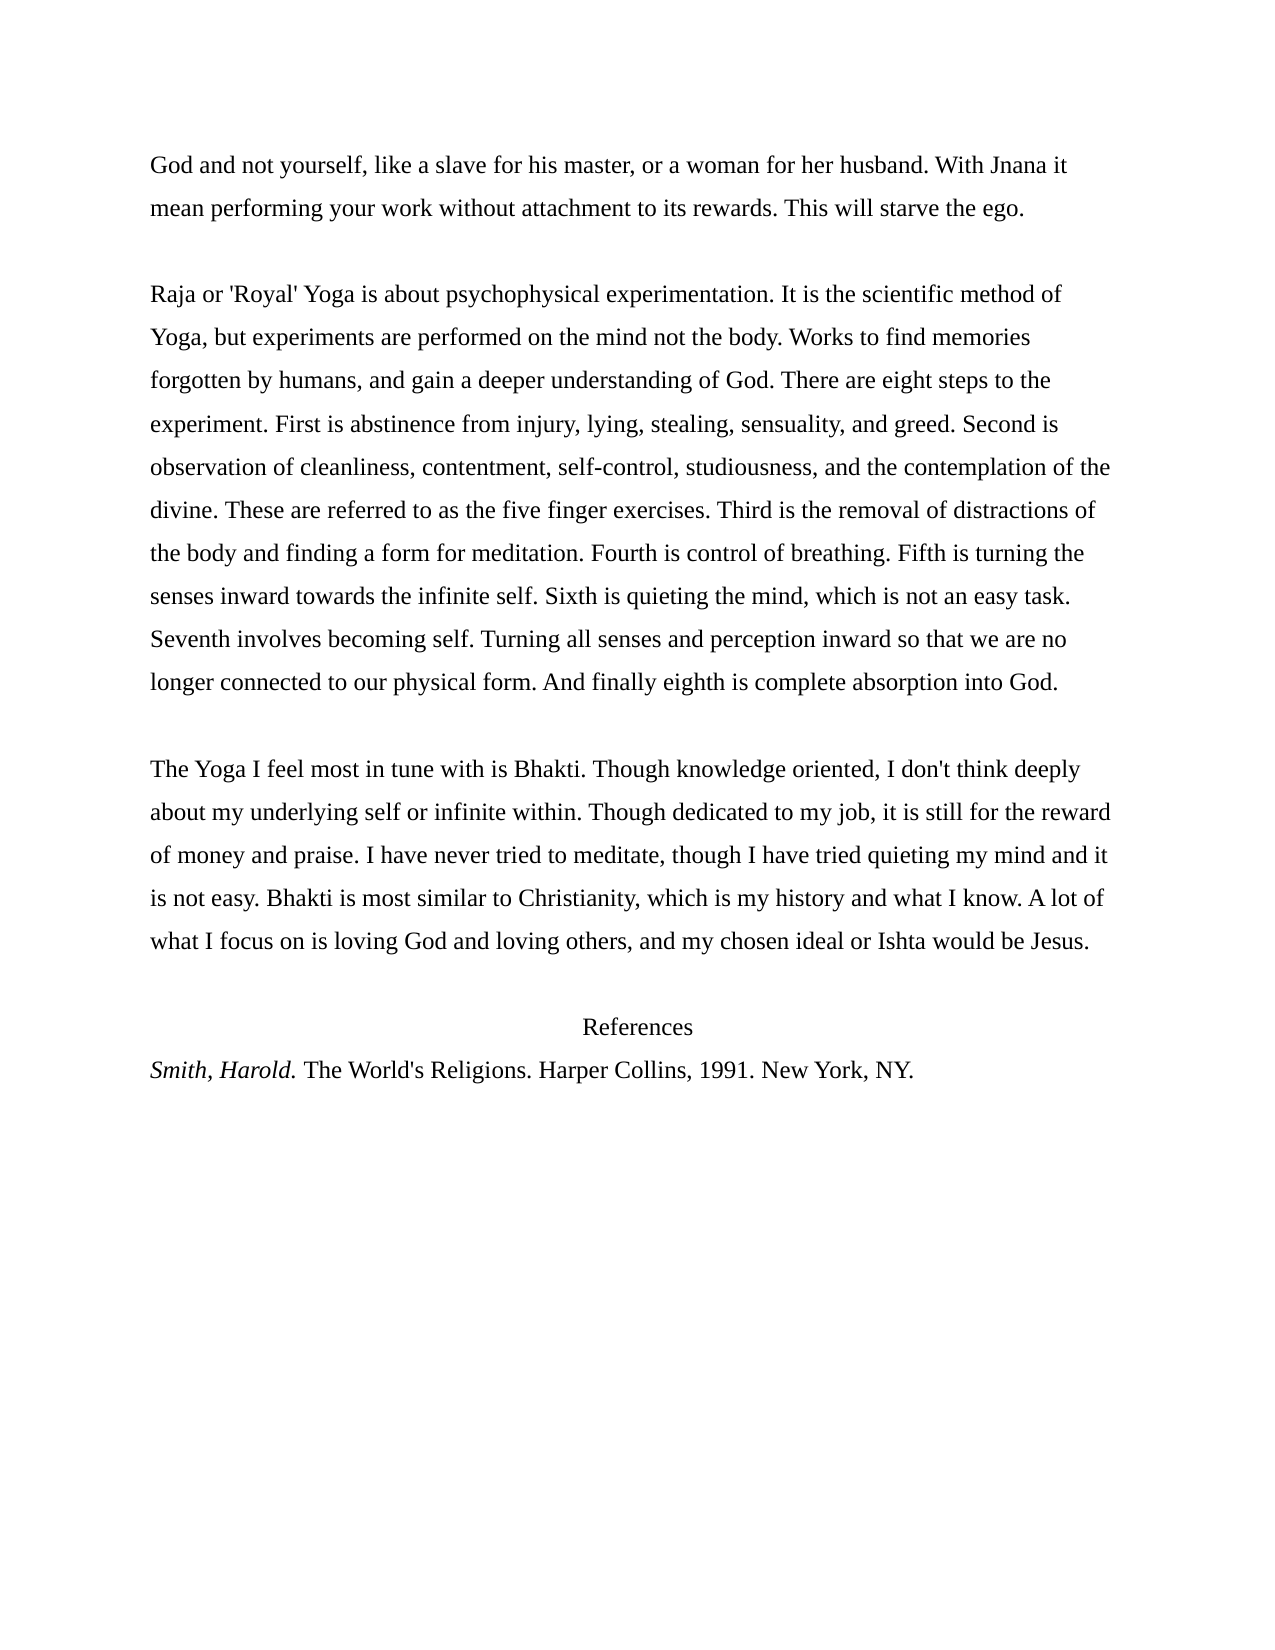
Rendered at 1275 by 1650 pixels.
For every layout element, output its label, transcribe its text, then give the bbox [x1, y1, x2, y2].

text Smith, Harold. The World's Religions. Harper Collins, 1991. New York, NY. [150, 1056, 1125, 1084]
text God and not yourself, like a slave for his master, or a woman for her husband. With Jnana it mean performing your work without attachment to its rewards. This will starve the ego. [150, 150, 1125, 222]
text References [150, 1012, 1125, 1041]
text The Yoga I feel most in tune with is Bhakti. Though knowledge oriented, I don't think deeply about my underlying self or infinite within. Though dedicated to my job, it is still for the reward of money and praise. I have never tried to meditate, though I have tried quieting my mind and it is not easy. Bhakti is most similar to Christianity, which is my history and what I know. A lot of what I focus on is loving God and loving others, and my chosen ideal or Ishta would be Jesus. [150, 754, 1125, 955]
text Raja or 'Royal' Yoga is about psychophysical experimentation. It is the scientific method of Yoga, but experiments are performed on the mind not the body. Works to find memories forgotten by humans, and gain a deeper understanding of God. There are eight steps to the experiment. First is abstinence from injury, lying, stealing, sensuality, and greed. Second is observation of cleanliness, contentment, self-control, studiousness, and the contemplation of the divine. These are referred to as the five finger exercises. Third is the removal of distractions of the body and finding a form for meditation. Fourth is control of breathing. Fifth is turning the senses inward towards the infinite self. Sixth is quieting the mind, which is not an easy task. Seventh involves becoming self. Turning all senses and perception inward so that we are no longer connected to our physical form. And finally eighth is complete absorption into God. [150, 279, 1125, 696]
